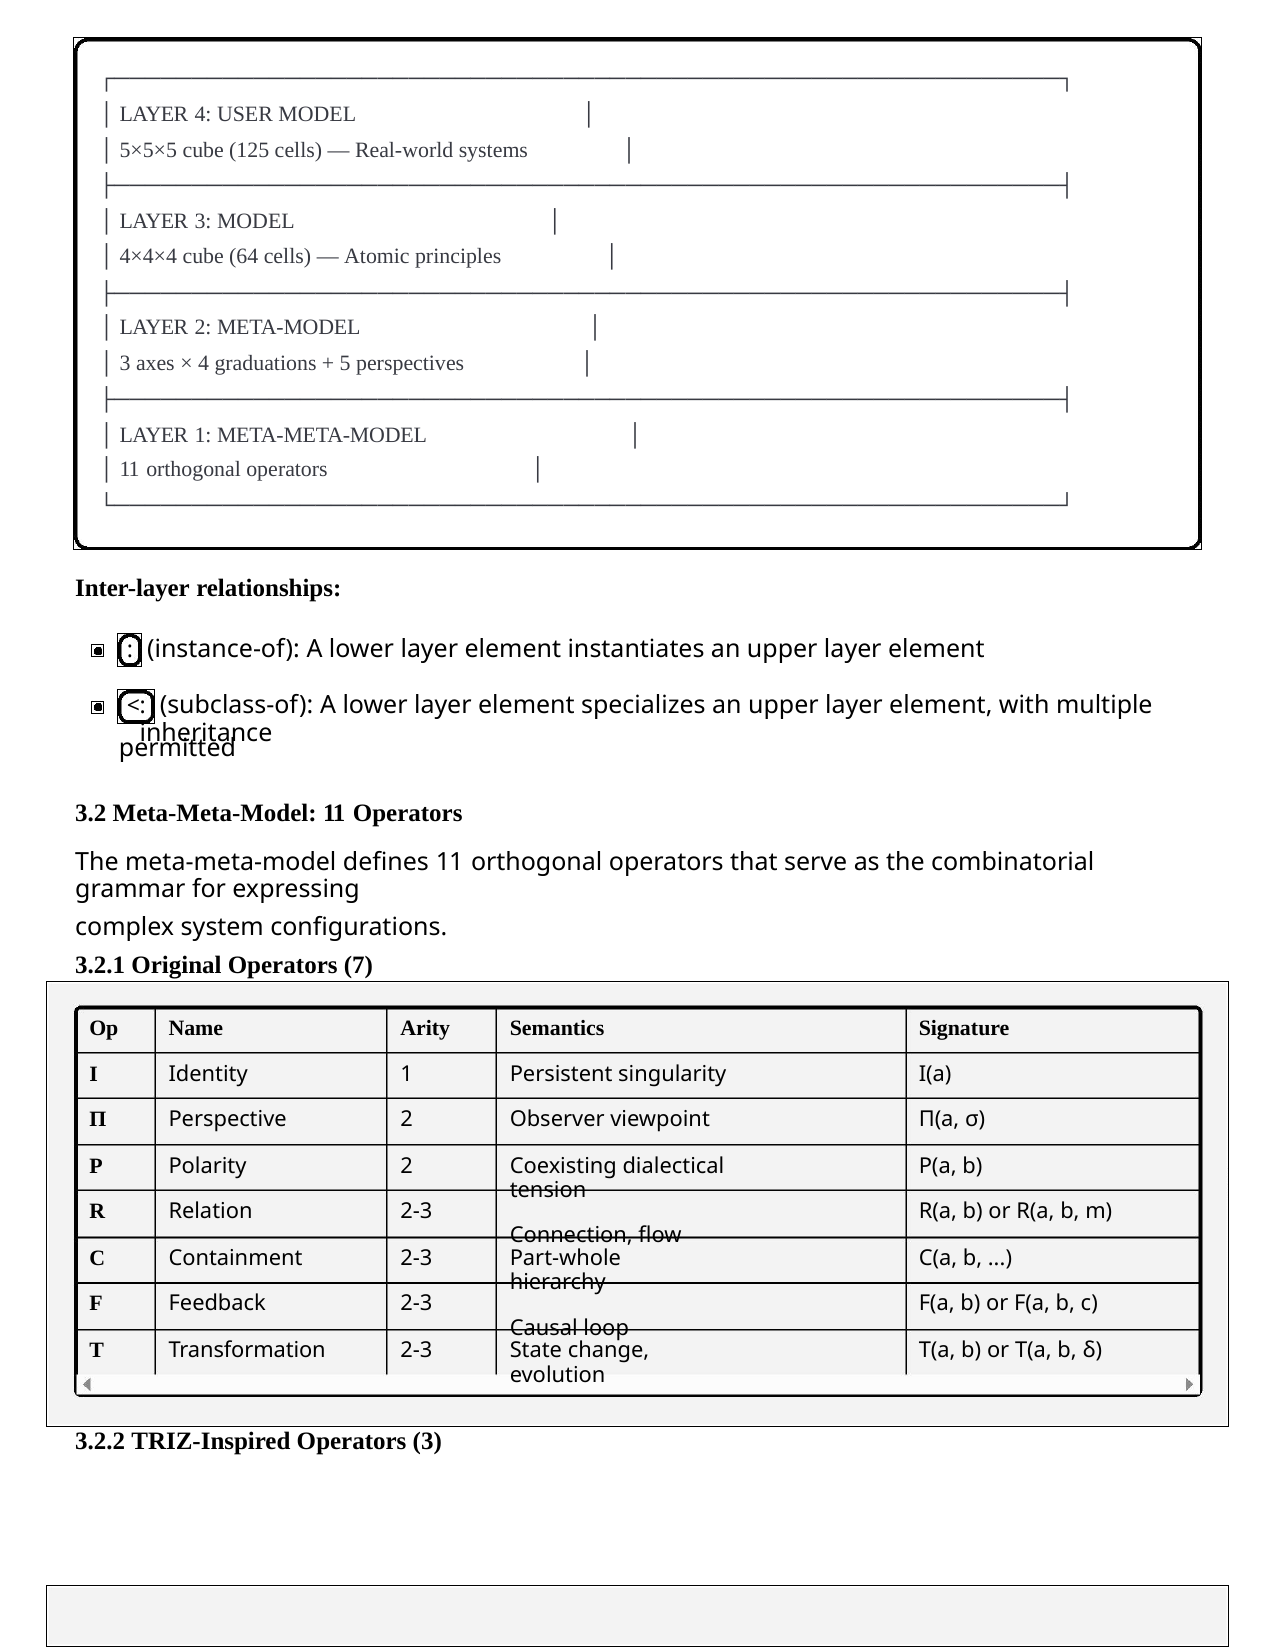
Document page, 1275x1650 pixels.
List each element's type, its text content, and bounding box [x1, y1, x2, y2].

text │ [596, 315, 627, 339]
text 2-3 [400, 1291, 454, 1316]
text C [89, 1246, 130, 1270]
text I(a) [918, 1062, 975, 1086]
text 2-3 [400, 1338, 454, 1363]
picture [92, 645, 103, 656]
text T [89, 1338, 129, 1363]
text │ [107, 102, 119, 127]
text 4×4×4 cube (64 cells) — Atomic principles [119, 244, 525, 269]
text │ [630, 138, 662, 163]
text │ [98, 209, 105, 233]
text I [89, 1062, 143, 1086]
text Π(a, σ) [918, 1107, 1006, 1131]
text Connection, flow [509, 1223, 793, 1248]
text Causal loop [509, 1316, 719, 1338]
text Containment [168, 1246, 329, 1270]
text Identity [168, 1062, 261, 1086]
text │ [107, 351, 119, 375]
text LAYER 1: META-META-MODEL [119, 423, 456, 447]
text │ [107, 315, 119, 339]
text ─────────────────────────────────────────────────────────────┤ [114, 294, 1066, 305]
text (instance-of): A lower layer element instantiates an upper layer element [147, 636, 1160, 663]
text │ [539, 457, 570, 481]
text Name [168, 1016, 248, 1041]
text │ [627, 423, 634, 447]
text │ [98, 315, 105, 339]
text ├ [107, 387, 114, 399]
text P(a, b) [918, 1154, 1002, 1178]
text │ [530, 457, 537, 481]
text ─────────────────────────────────────────────────────────────┤ [114, 400, 1066, 411]
text Observer viewpoint [509, 1107, 793, 1131]
text │ [98, 244, 105, 269]
text C(a, b, ...) [918, 1246, 1122, 1270]
picture [74, 38, 1201, 549]
text 11 orthogonal operators [119, 457, 456, 481]
text Coexisting dialectical tension [509, 1154, 793, 1202]
text ├ [107, 186, 114, 197]
text 3 [75, 799, 87, 827]
text Semantics [509, 1016, 629, 1041]
picture [92, 702, 103, 713]
text F [89, 1291, 130, 1316]
text T(a, b) or T(a, b, δ) [918, 1338, 1112, 1363]
text ├ [107, 281, 114, 293]
text Arity [400, 1016, 475, 1041]
text Relation [168, 1199, 267, 1223]
text │ [98, 351, 105, 375]
text │ [98, 423, 105, 447]
text │ [98, 457, 105, 481]
text 2 [400, 1154, 436, 1178]
text LAYER 2: META-MODEL [119, 315, 388, 339]
text │ [107, 209, 119, 233]
text │ [604, 244, 611, 269]
text ─────────────────────────────────────────────────────────────┤ [114, 387, 1066, 399]
text │ [613, 244, 644, 269]
text 2-3 [400, 1246, 454, 1270]
text Inter-layer relationships: [75, 574, 367, 602]
text │ [636, 423, 668, 447]
text Polarity [168, 1154, 294, 1178]
text │ [98, 102, 105, 127]
text 3 [75, 951, 87, 979]
text F(a, b) or F(a, b, c) [918, 1291, 1112, 1316]
picture [47, 1586, 1228, 1646]
text ├ [107, 294, 114, 305]
text Signature [918, 1016, 1034, 1041]
text ├ [98, 173, 105, 197]
text │ [621, 138, 628, 163]
text Π [89, 1107, 131, 1131]
text 2-3 [400, 1199, 454, 1223]
text P [89, 1154, 131, 1178]
text Persistent singularity [509, 1062, 793, 1086]
text 5×5×5 cube (125 cells) — Real-world systems [119, 138, 553, 163]
text < [127, 694, 164, 719]
text │ [588, 351, 619, 375]
text ─────────────────────────────────────────────────────────────┤ [114, 173, 1066, 185]
text │ [590, 102, 621, 127]
text Transformation [168, 1338, 329, 1363]
text 3 [75, 1428, 87, 1455]
text │ [587, 315, 594, 339]
text The meta-meta-model defines 11 orthogonal operators that serve as the combinatorial grammar for expressing [75, 848, 1201, 903]
text │ [107, 457, 119, 481]
text : (subclass-of): A lower layer element specializes an upper layer element, with multiple inheritance [139, 692, 1160, 747]
text ─────────────────────────────────────────────────────────────┘ [114, 493, 1100, 517]
text │ [107, 138, 119, 163]
text └ [98, 493, 114, 517]
picture [118, 690, 154, 723]
picture [118, 634, 141, 666]
text : [127, 638, 147, 663]
text │ [547, 209, 554, 233]
text 3 axes × 4 graduations + 5 perspectives [119, 351, 489, 375]
text R(a, b) or R(a, b, m) [918, 1199, 1122, 1223]
text R [89, 1199, 130, 1223]
text │ [98, 138, 105, 163]
text 2 [400, 1107, 436, 1131]
text Op [89, 1016, 143, 1041]
picture [47, 982, 1228, 1426]
text │ [579, 351, 586, 375]
text │ [107, 423, 119, 447]
text Feedback [168, 1291, 329, 1316]
text │ [107, 244, 119, 269]
text LAYER 3: MODEL [119, 209, 321, 233]
text permitted [119, 734, 239, 762]
text ┌ [98, 66, 114, 91]
text │ [556, 209, 587, 233]
text State change, evolution [509, 1338, 739, 1387]
text ─────────────────────────────────────────────────────────────┤ [114, 186, 1066, 197]
text ├ [107, 173, 114, 185]
text │ [581, 102, 588, 127]
text Part-whole hierarchy [509, 1246, 719, 1295]
text ─────────────────────────────────────────────────────────────┤ [114, 281, 1066, 293]
text ─────────────────────────────────────────────────────────────┐ [114, 66, 1100, 91]
text LAYER 4: USER MODEL [119, 102, 382, 127]
text ├ [107, 400, 114, 411]
text .2.1 Original Operators (7) [87, 951, 398, 979]
text .2.2 TRIZ-Inspired Operators (3) [87, 1428, 466, 1455]
text ├ [98, 387, 105, 411]
text ├ [98, 281, 105, 305]
text .2 Meta-Meta-Model: 11 Operators [87, 799, 487, 827]
text 1 [400, 1062, 475, 1086]
text complex system configurations. [75, 913, 1201, 941]
text Perspective [168, 1107, 294, 1131]
